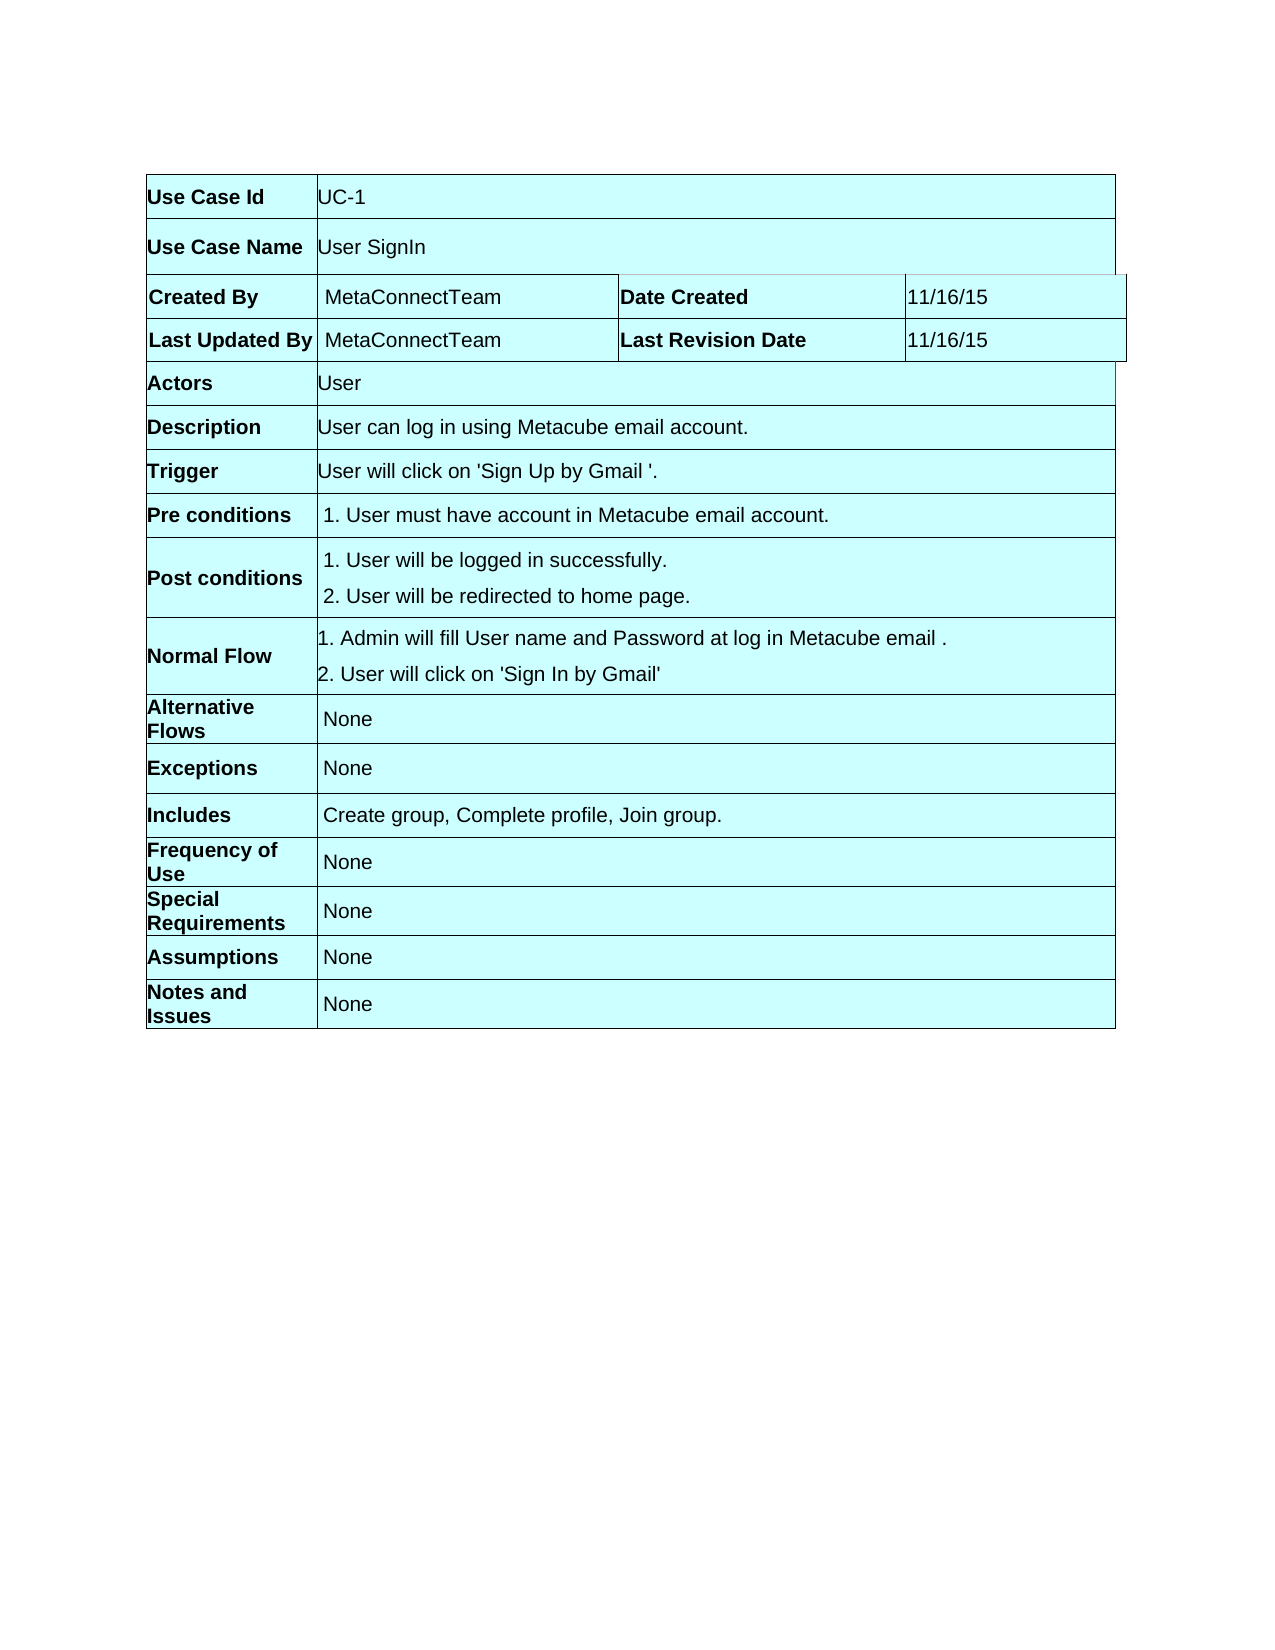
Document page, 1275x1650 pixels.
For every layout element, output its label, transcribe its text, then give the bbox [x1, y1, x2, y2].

table_cell Frequency of Use [147, 838, 317, 886]
table_cell 1. Admin will fill User name and Password at log in Metacube email . 2. User will click on 'Sign In by Gmail' [318, 618, 1115, 694]
table_cell Create group, Complete profile, Join group. [318, 794, 1115, 837]
table_cell None [318, 838, 1115, 886]
table_cell [1116, 362, 1126, 405]
table_cell Includes [147, 794, 317, 837]
table_cell [1116, 837, 1126, 886]
table_cell Date Created [619, 275, 905, 318]
table_cell User [318, 362, 1115, 405]
table_cell None [318, 744, 1115, 793]
table_cell [1116, 979, 1126, 1028]
table_cell [1116, 218, 1126, 274]
table_cell None [318, 936, 1115, 979]
table_cell Actors [147, 362, 317, 405]
table_cell [1116, 493, 1126, 537]
table_cell [1116, 743, 1126, 793]
table_cell [1116, 886, 1126, 935]
table_cell Notes and Issues [147, 980, 317, 1028]
table_cell Special Requirements [147, 887, 317, 935]
table_cell MetaConnectTeam [318, 275, 618, 318]
table_cell None [318, 887, 1115, 935]
table_cell 11/16/15 [906, 319, 1126, 361]
table_cell Last Revision Date [619, 319, 905, 361]
table_cell [1116, 449, 1126, 493]
table_cell Normal Flow [147, 618, 317, 694]
table_cell [1116, 405, 1126, 449]
table_cell [1116, 617, 1126, 694]
table_header Use Case Id [147, 175, 317, 218]
table_header UC-1 [318, 175, 1115, 218]
table_cell Alternative Flows [147, 695, 317, 743]
table_cell [1116, 694, 1126, 743]
table_cell [1116, 935, 1126, 979]
table_cell User SignIn [318, 219, 1115, 274]
table_cell Assumptions [147, 936, 317, 979]
table_cell MetaConnectTeam [318, 319, 618, 361]
table_cell Pre conditions [147, 494, 317, 537]
table_cell [1116, 793, 1126, 837]
table_cell 11/16/15 [906, 275, 1126, 318]
table_cell Last Updated By [147, 319, 317, 361]
table_cell Post conditions [147, 538, 317, 617]
table_cell Trigger [147, 450, 317, 493]
table_cell 1. User will be logged in successfully. 2. User will be redirected to home page. [318, 538, 1115, 617]
table_cell None [318, 980, 1115, 1028]
table_cell None [318, 695, 1115, 743]
table_cell Use Case Name [147, 219, 317, 274]
table_cell User can log in using Metacube email account. [318, 406, 1115, 449]
table_cell 1. User must have account in Metacube email account. [318, 494, 1115, 537]
table_cell Created By [147, 275, 317, 318]
table_cell User will click on 'Sign Up by Gmail '. [318, 450, 1115, 493]
table_cell [1116, 537, 1126, 617]
table_header [1116, 174, 1126, 218]
table_cell Description [147, 406, 317, 449]
table_cell Exceptions [147, 744, 317, 793]
